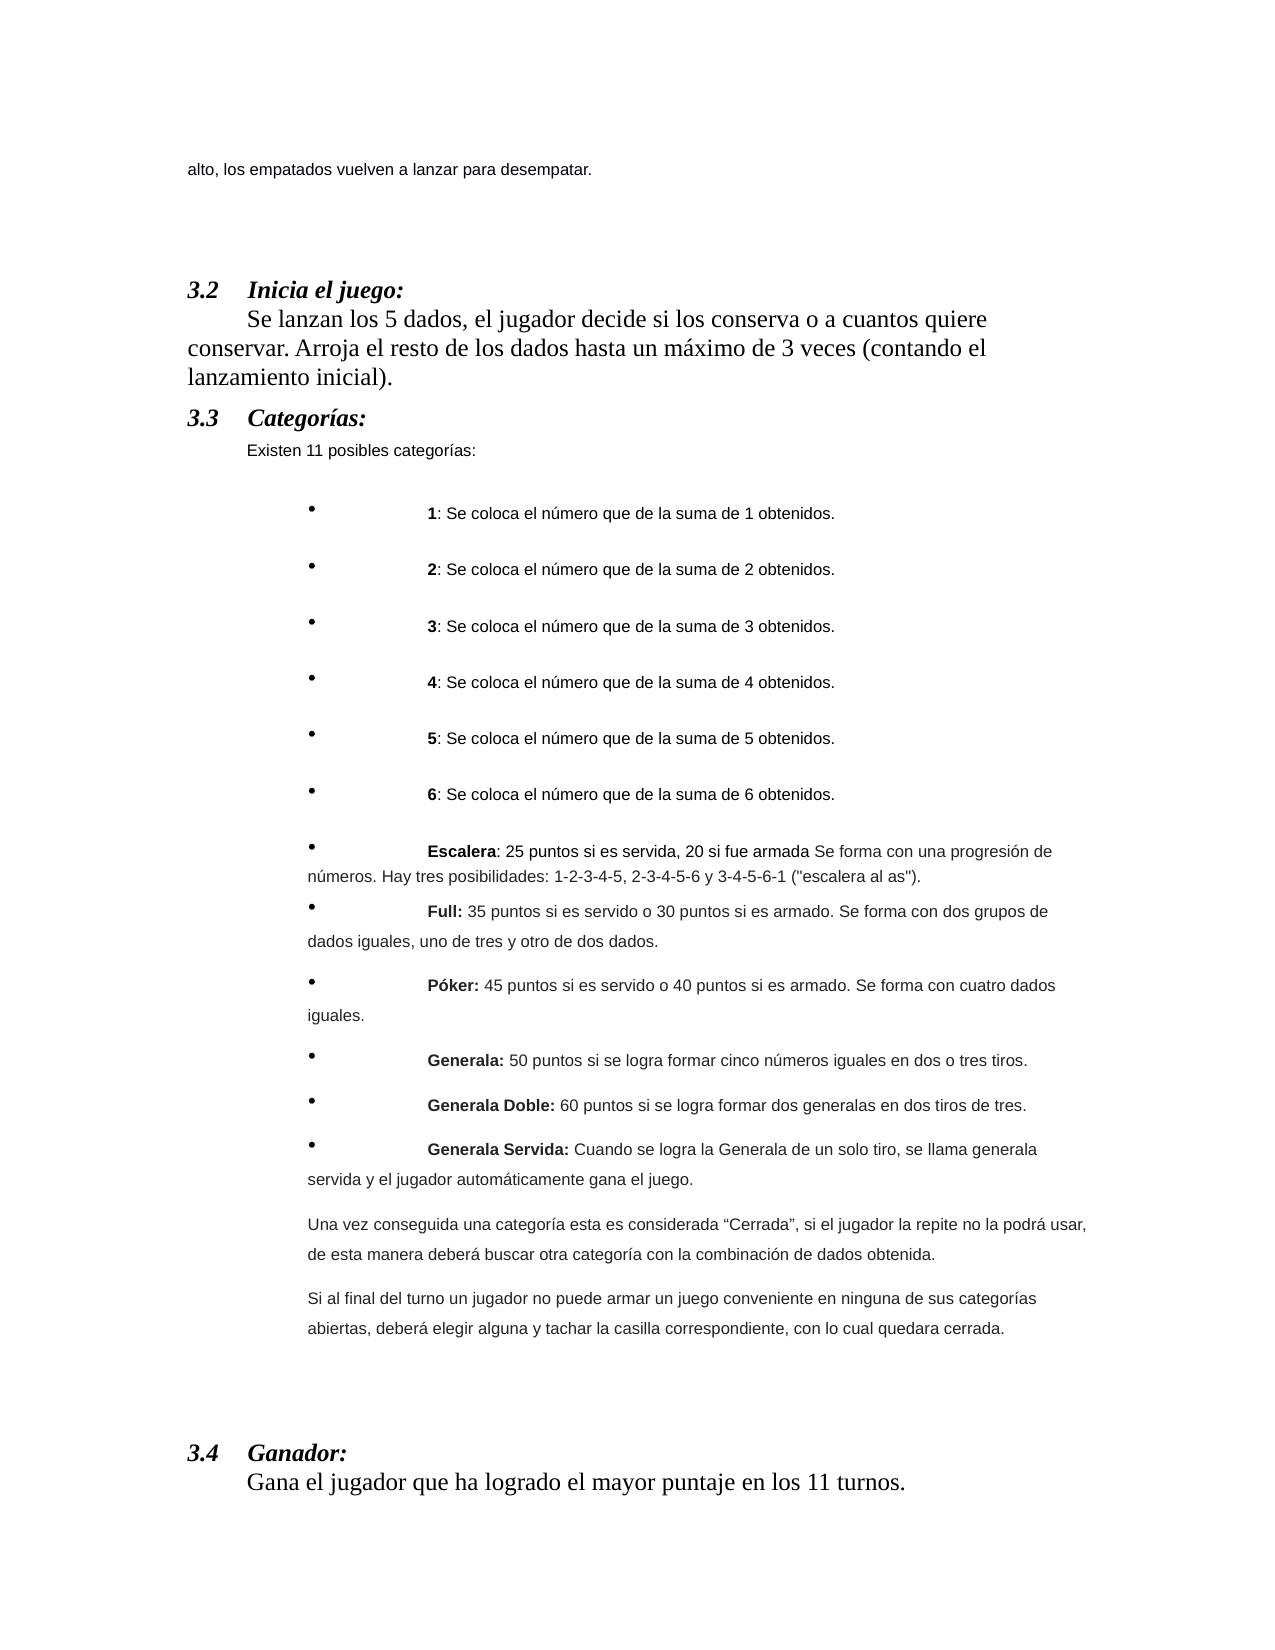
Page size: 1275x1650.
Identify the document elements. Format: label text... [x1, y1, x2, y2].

subtitle Ganador: [187, 1438, 1087, 1467]
list 3: Se coloca el número que de la suma de 3 obtenidos. [307, 610, 1087, 635]
text Gana el jugador que ha logrado el mayor puntaje en los 11 turnos. [187, 1467, 1087, 1495]
subtitle Inicia el juego: [187, 275, 1087, 304]
list Full: 35 puntos si es servido o 30 puntos si es armado. Se forma con dos grupos de dados iguales, uno de tres y otro de dos dados. [307, 892, 1087, 952]
list Escalera: 25 puntos si es servida, 20 si fue armada Se forma con una progresión de números. Hay tres posibilidades: 1-2-3-4-5, 2-3-4-5-6 y 3-4-5-6-1 ("escalera al as"). [307, 835, 1087, 885]
text Existen 11 posibles categorías: [187, 432, 1087, 460]
list Generala: 50 puntos si se logra formar cinco números iguales en dos o tres tiros. [307, 1041, 1087, 1071]
list 2: Se coloca el número que de la suma de 2 obtenidos. [307, 554, 1087, 579]
text alto, los empatados vuelven a lanzar para desempatar. [187, 150, 1087, 179]
list Generala Doble: 60 puntos si se logra formar dos generalas en dos tiros de tres. [307, 1085, 1087, 1115]
list 6: Se coloca el número que de la suma de 6 obtenidos. [307, 779, 1087, 804]
list 1: Se coloca el número que de la suma de 1 obtenidos. [307, 498, 1087, 523]
text Una vez conseguida una categoría esta es considerada “Cerrada”, si el jugador la repite no la podrá usar, de esta manera deberá buscar otra categoría con la combinación de dados obtenida. [307, 1204, 1087, 1264]
list 5: Se coloca el número que de la suma de 5 obtenidos. [307, 723, 1087, 748]
list Póker: 45 puntos si es servido o 40 puntos si es armado. Se forma con cuatro dados iguales. [307, 966, 1087, 1026]
list 4: Se coloca el número que de la suma de 4 obtenidos. [307, 667, 1087, 692]
text Se lanzan los 5 dados, el jugador decide si los conserva o a cuantos quiere conservar. Arroja el resto de los dados hasta un máximo de 3 veces (contando el lanzamiento inicial). [187, 304, 1087, 390]
list Generala Servida: Cuando se logra la Generala de un solo tiro, se llama generala servida y el jugador automáticamente gana el juego. [307, 1130, 1087, 1190]
subtitle Categorías: [187, 403, 1087, 432]
text Si al final del turno un jugador no puede armar un juego conveniente en ninguna de sus categorías abiertas, deberá elegir alguna y tachar la casilla correspondiente, con lo cual quedara cerrada. [307, 1279, 1087, 1339]
